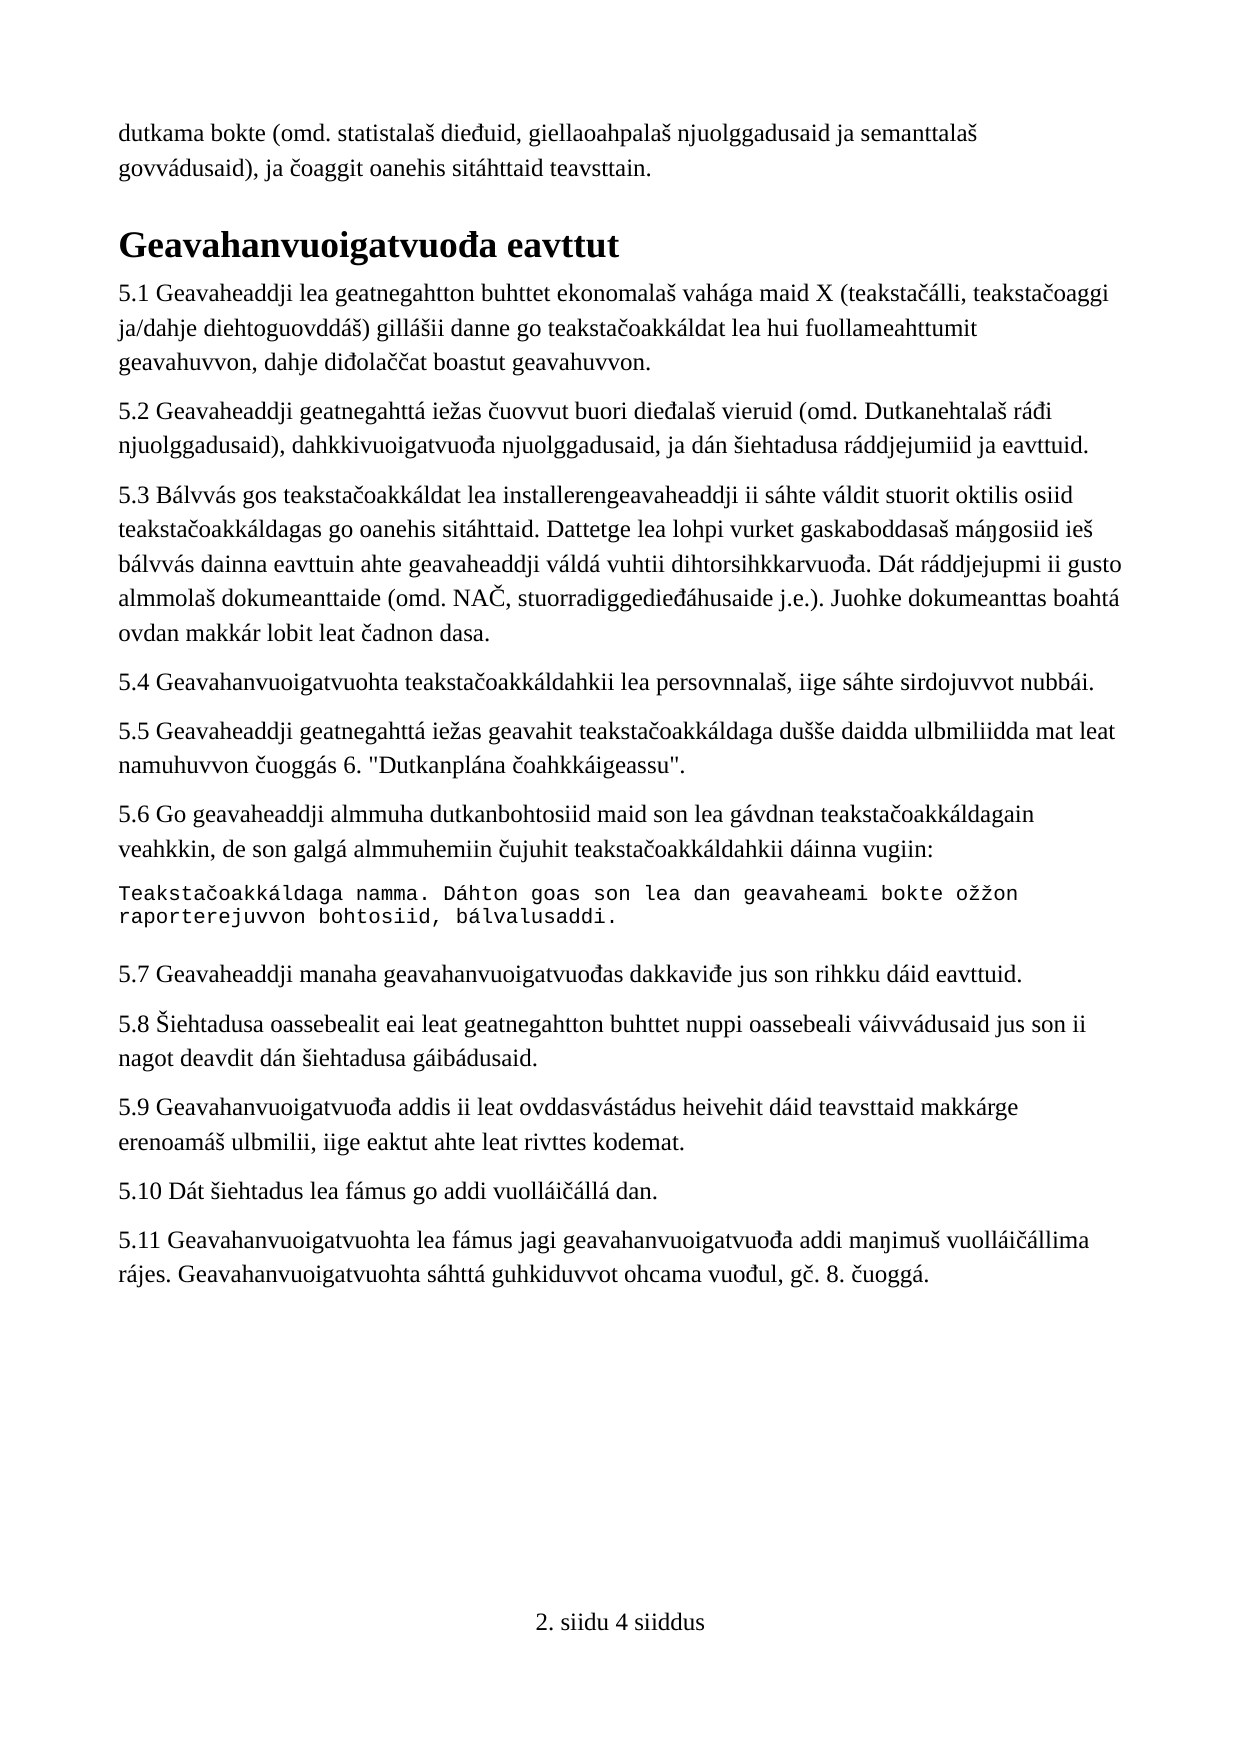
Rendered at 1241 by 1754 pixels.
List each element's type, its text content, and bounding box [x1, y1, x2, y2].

text Teakstačoakkáldaga namma. Dáhton goas son lea dan geavaheami bokte ožžon raporterejuvvon bohtosiid, bálvalusaddi. [118, 883, 1122, 930]
text 5.2 Geavaheaddji geatnegahttá iežas čuovvut buori dieđalaš vieruid (omd. Dutkanehtalaš ráđi njuolggadusaid), dahkkivuoigatvuođa njuolggadusaid, ja dán šiehtadusa ráddjejumiid ja eavttuid. [118, 396, 1122, 459]
text 5.4 Geavahanvuoigatvuohta teakstačoakkáldahkii lea persovnnalaš, iige sáhte sirdojuvvot nubbái. [118, 667, 1122, 695]
text 5.11 Geavahanvuoigatvuohta lea fámus jagi geavahanvuoigatvuođa addi maŋimuš vuolláičállima rájes. Geavahanvuoigatvuohta sáhttá guhkiduvvot ohcama vuođul, gč. 8. čuoggá. [118, 1225, 1122, 1288]
text 5.3 Bálvvás gos teakstačoakkáldat lea installerengeavaheaddji ii sáhte váldit stuorit oktilis osiid teakstačoakkáldagas go oanehis sitáhttaid. Dattetge lea lohpi vurket gaskaboddasaš máŋgosiid ieš bálvvás dainna eavttuin ahte geavaheaddji váldá vuhtii dihtorsihkkarvuođa. Dát ráddjejupmi ii gusto almmolaš dokumeanttaide (omd. NAČ, stuorradiggedieđáhusaide j.e.). Juohke dokumeanttas boahtá ovdan makkár lobit leat čadnon dasa. [118, 480, 1122, 646]
subtitle Geavahanvuoigatvuođa eavttut [118, 222, 1122, 266]
text 5.1 Geavaheaddji lea geatnegahtton buhttet ekonomalaš vahága maid X (teakstačálli, teakstačoaggi ja/dahje diehtoguovddáš) gillášii danne go teakstačoakkáldat lea hui fuollameahttumit geavahuvvon, dahje diđolaččat boastut geavahuvvon. [118, 278, 1122, 376]
text dutkama bokte (omd. statistalaš dieđuid, giellaoahpalaš njuolggadusaid ja semanttalaš govvádusaid), ja čoaggit oanehis sitáhttaid teavsttain. [118, 118, 1122, 181]
text 5.8 Šiehtadusa oassebealit eai leat geatnegahtton buhttet nuppi oassebeali váivvádusaid jus son ii nagot deavdit dán šiehtadusa gáibádusaid. [118, 1009, 1122, 1072]
text 5.10 Dát šiehtadus lea fámus go addi vuolláičállá dan. [118, 1176, 1122, 1204]
text 5.7 Geavaheaddji manaha geavahanvuoigatvuođas dakkaviđe jus son rihkku dáid eavttuid. [118, 959, 1122, 988]
text 5.9 Geavahanvuoigatvuođa addis ii leat ovddasvástádus heivehit dáid teavsttaid makkárge erenoamáš ulbmilii, iige eaktut ahte leat rivttes kodemat. [118, 1092, 1122, 1155]
text 5.5 Geavaheaddji geatnegahttá iežas geavahit teakstačoakkáldaga dušše daidda ulbmiliidda mat leat namuhuvvon čuoggás 6. "Dutkanplána čoahkkáigeassu". [118, 716, 1122, 779]
text 5.6 Go geavaheaddji almmuha dutkanbohtosiid maid son lea gávdnan teakstačoakkáldagain veahkkin, de son galgá almmuhemiin čujuhit teakstačoakkáldahkii dáinna vugiin: [118, 799, 1122, 862]
